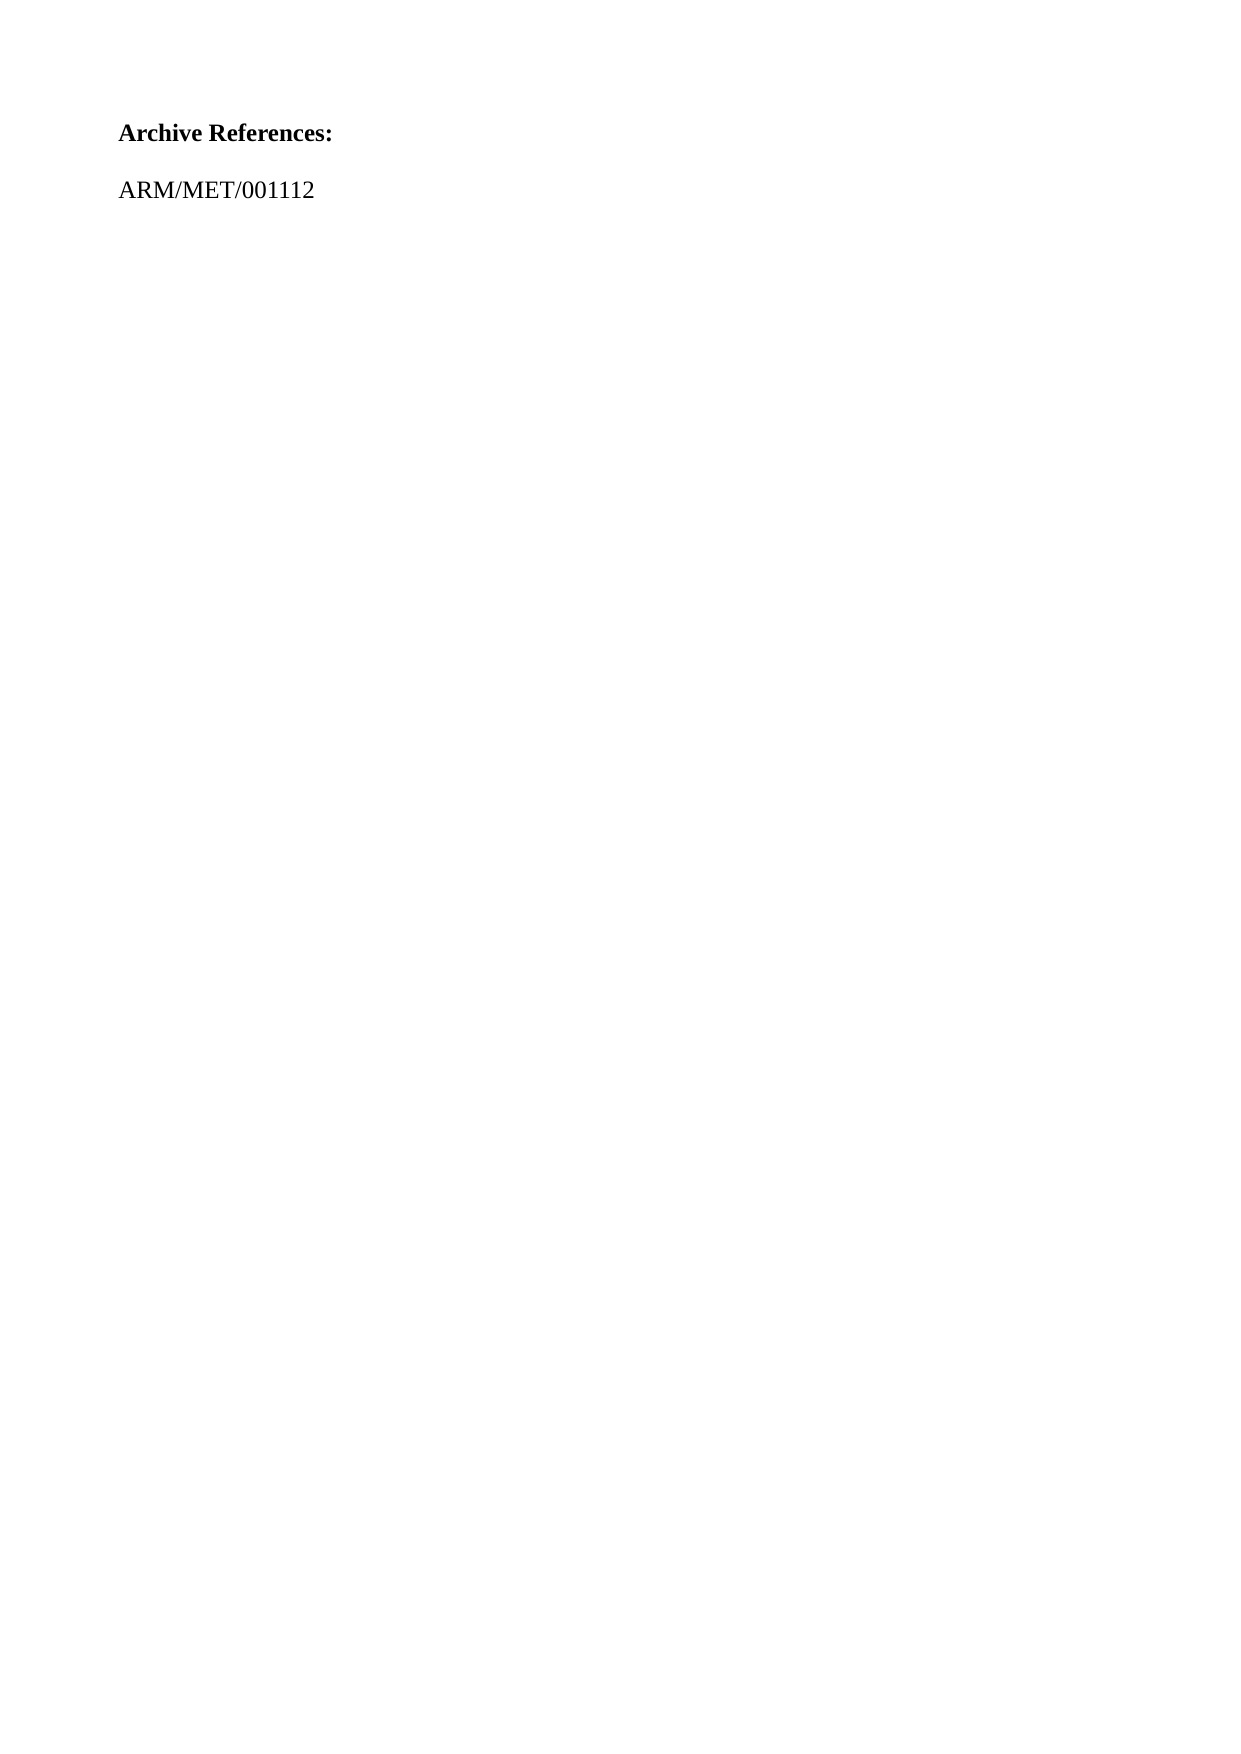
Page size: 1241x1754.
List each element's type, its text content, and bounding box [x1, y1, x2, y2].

text Archive References: [118, 118, 1122, 147]
text ARM/MET/001112 [118, 176, 1122, 204]
